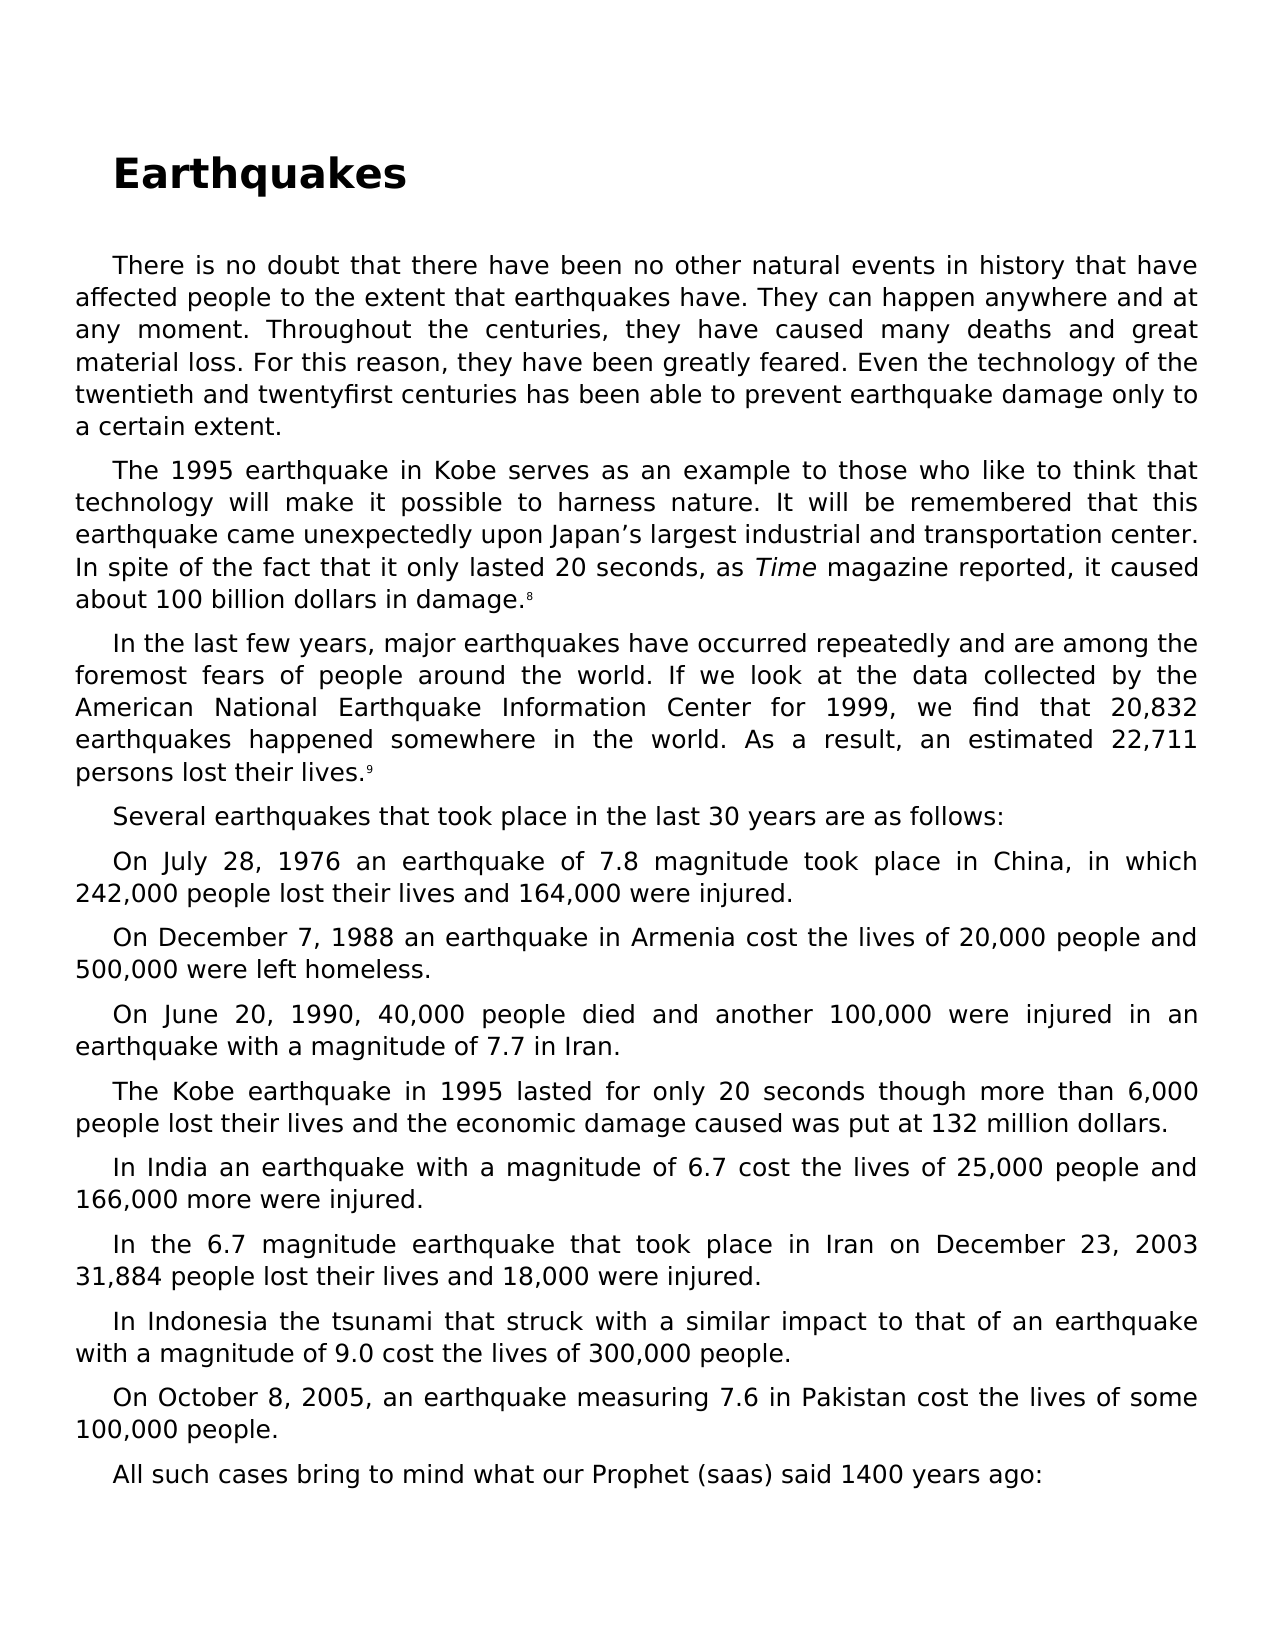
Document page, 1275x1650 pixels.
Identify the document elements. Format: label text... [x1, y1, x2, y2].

text All such cases bring to mind what our Prophet (saas) said 1400 years ago: [75, 1460, 1200, 1489]
subtitle Earthquakes [112, 150, 1200, 198]
text On July 28, 1976 an earthquake of 7.8 magnitude took place in China, in which 242,000 people lost their lives and 164,000 were injured. [75, 847, 1200, 908]
text In India an earthquake with a magnitude of 6.7 cost the lives of 25,000 people and 166,000 more were injured. [75, 1153, 1200, 1215]
text In Indonesia the tsunami that struck with a similar impact to that of an earthquake with a magnitude of 9.0 cost the lives of 300,000 people. [75, 1307, 1200, 1368]
text On December 7, 1988 an earthquake in Armenia cost the lives of 20,000 people and 500,000 were left homeless. [75, 923, 1200, 985]
text The 1995 earthquake in Kobe serves as an example to those who like to think that technology will make it possible to harness nature. It will be remembered that this earthquake came unexpectedly upon Japan’s largest industrial and transportation center. In spite of the fact that it only lasted 20 seconds, as Time magazine reported, it caused about 100 billion dollars in damage.8 [75, 456, 1200, 614]
text Several earthquakes that took place in the last 30 years are as follows: [75, 802, 1200, 831]
text In the 6.7 magnitude earthquake that took place in Iran on December 23, 2003 31,884 people lost their lives and 18,000 were injured. [75, 1230, 1200, 1291]
text The Kobe earthquake in 1995 lasted for only 20 seconds though more than 6,000 people lost their lives and the economic damage caused was put at 132 million dollars. [75, 1077, 1200, 1138]
text In the last few years, major earthquakes have occurred repeatedly and are among the foremost fears of people around the world. If we look at the data collected by the American National Earthquake Information Center for 1999, we find that 20,832 earthquakes happened somewhere in the world. As a result, an estimated 22,711 persons lost their lives.9 [75, 629, 1200, 787]
text On October 8, 2005, an earthquake measuring 7.6 in Pakistan cost the lives of some 100,000 people. [75, 1383, 1200, 1445]
text There is no doubt that there have been no other natural events in history that have affected people to the extent that earthquakes have. They can happen anywhere and at any moment. Throughout the centuries, they have caused many deaths and great material loss. For this reason, they have been greatly feared. Even the technology of the twentieth and twentyfirst centuries has been able to prevent earthquake damage only to a certain extent. [75, 251, 1200, 441]
text On June 20, 1990, 40,000 people died and another 100,000 were injured in an earthquake with a magnitude of 7.7 in Iran. [75, 1000, 1200, 1061]
